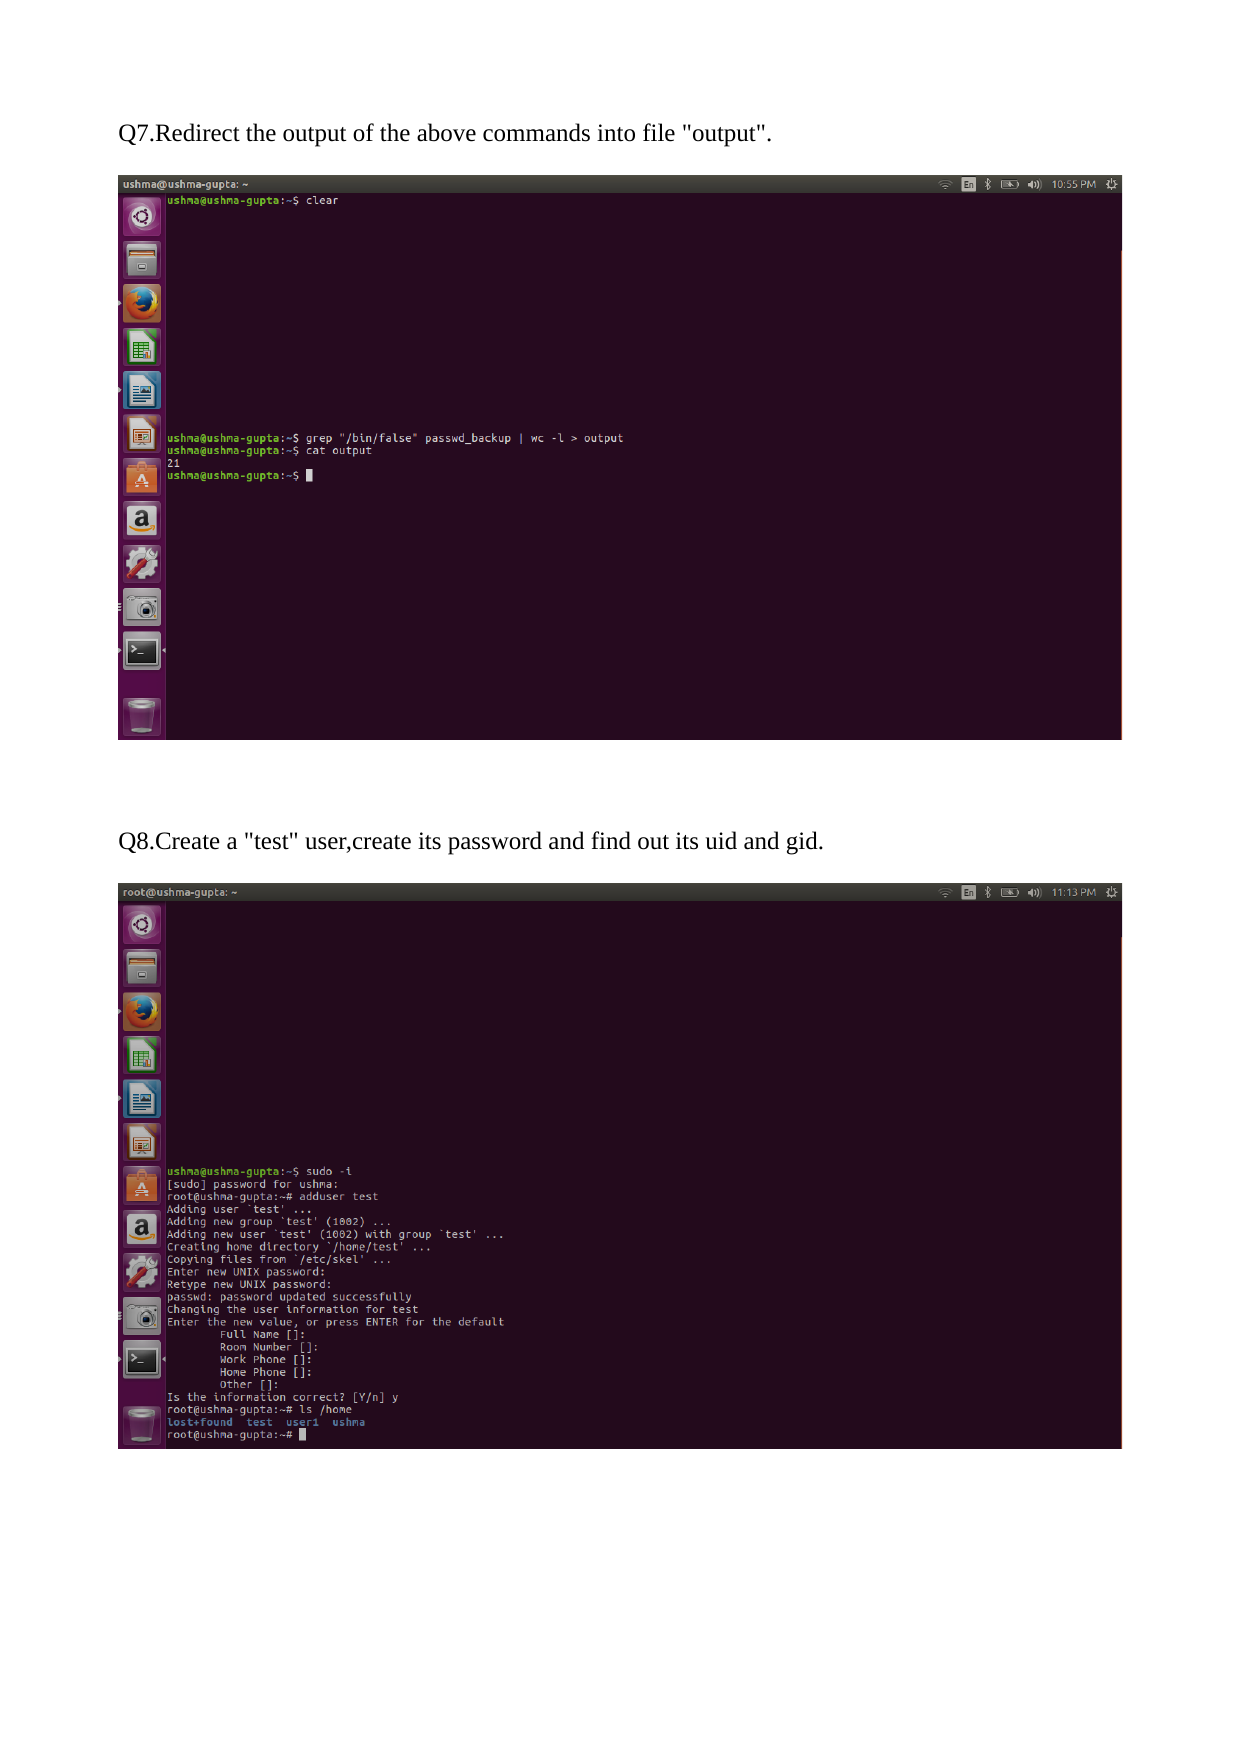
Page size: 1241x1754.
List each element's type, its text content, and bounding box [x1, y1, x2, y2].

text Q8.Create a "test" user,create its password and find out its uid and gid. [118, 826, 1122, 855]
text Q7.Redirect the output of the above commands into file "output". [118, 118, 1122, 147]
picture [118, 175, 1123, 740]
picture [118, 883, 1123, 1449]
